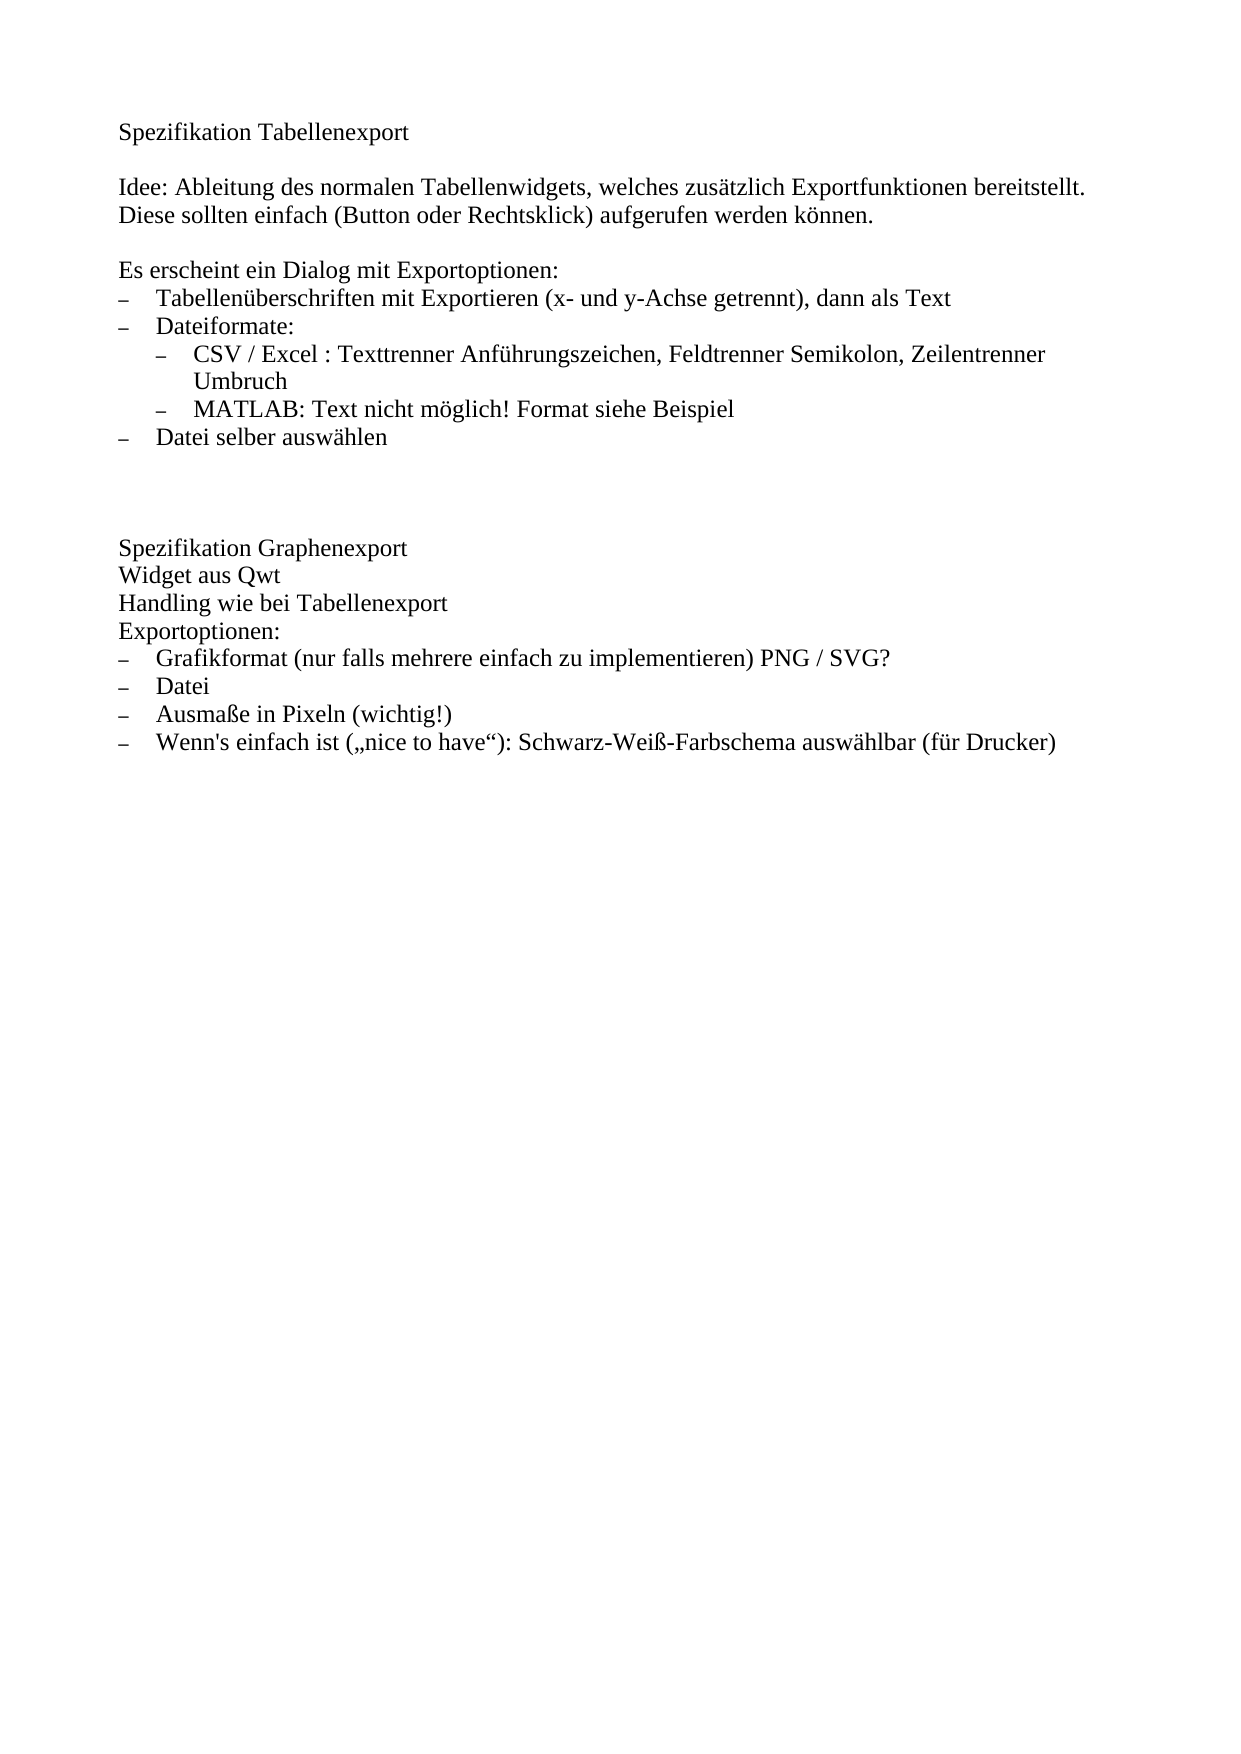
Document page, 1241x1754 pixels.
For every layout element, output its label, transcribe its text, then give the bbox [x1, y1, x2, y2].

list MATLAB: Text nicht möglich! Format siehe Beispiel [156, 395, 1122, 423]
text Spezifikation Tabellenexport [118, 118, 1122, 146]
list Datei [118, 672, 1122, 700]
list Datei selber auswählen [118, 423, 1122, 451]
text Handling wie bei Tabellenexport [118, 589, 1122, 617]
list Wenn's einfach ist („nice to have“): Schwarz-Weiß-Farbschema auswählbar (für Drucker) [118, 728, 1122, 755]
list Tabellenüberschriften mit Exportieren (x- und y-Achse getrennt), dann als Text [118, 284, 1122, 312]
list Ausmaße in Pixeln (wichtig!) [118, 700, 1122, 728]
text Idee: Ableitung des normalen Tabellenwidgets, welches zusätzlich Exportfunktionen bereitstellt. Diese sollten einfach (Button oder Rechtsklick) aufgerufen werden können. [118, 173, 1122, 229]
list Dateiformate: [118, 312, 1122, 340]
list Grafikformat (nur falls mehrere einfach zu implementieren) PNG / SVG? [118, 644, 1122, 672]
text Es erscheint ein Dialog mit Exportoptionen: [118, 257, 1122, 284]
text Exportoptionen: [118, 617, 1122, 644]
text Widget aus Qwt [118, 561, 1122, 589]
text Spezifikation Graphenexport [118, 534, 1122, 561]
list CSV / Excel : Texttrenner Anführungszeichen, Feldtrenner Semikolon, Zeilentrenner Umbruch [156, 340, 1122, 395]
